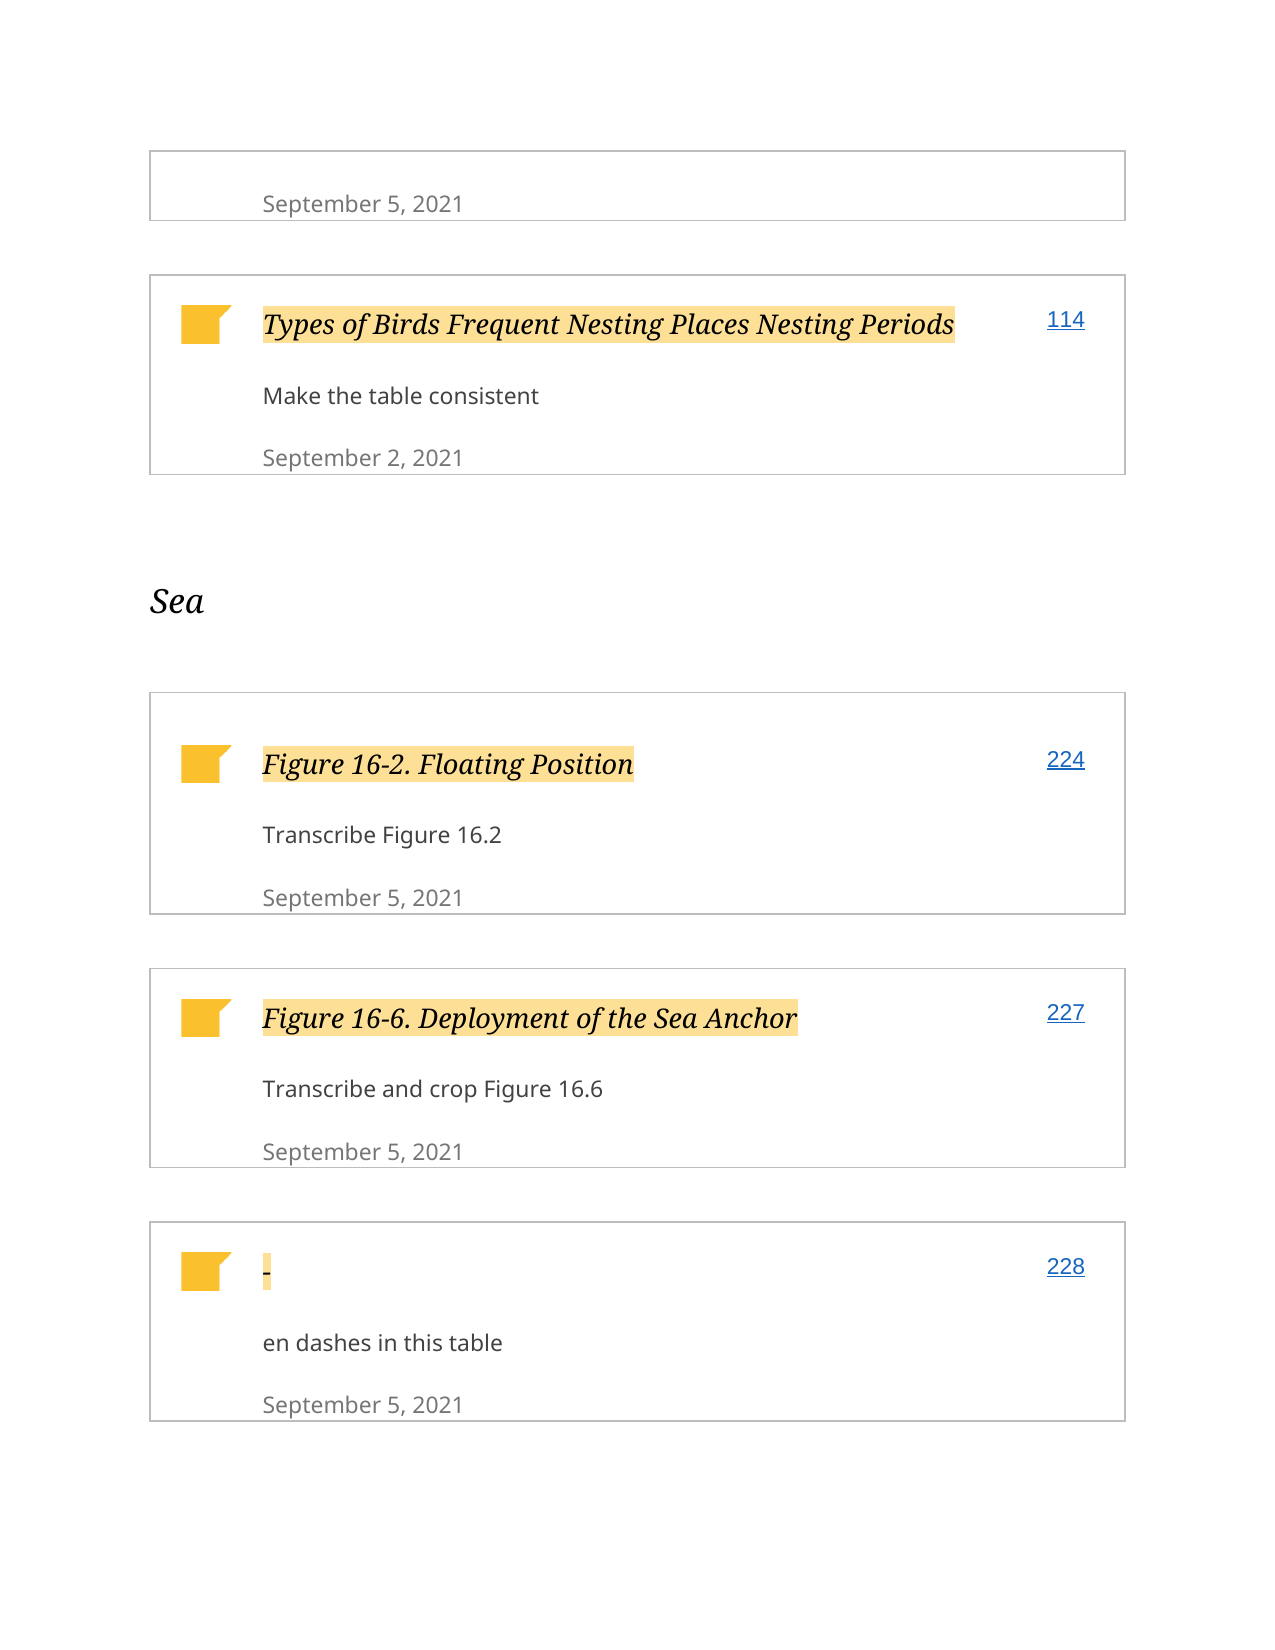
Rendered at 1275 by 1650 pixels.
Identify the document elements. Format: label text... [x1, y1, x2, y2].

table_header 114 [1009, 306, 1122, 473]
table_header [151, 152, 262, 220]
table_header [151, 1223, 1124, 1420]
table_header Figure 16-2. Floating Position Transcribe Figure 16.2 September 5, 2021 [263, 746, 1009, 913]
table_header September 5, 2021 [263, 152, 1009, 220]
table_header Types of Birds Frequent Nesting Places Nesting Periods Make the table consistent September 2, 2021 [263, 306, 1009, 473]
picture [181, 305, 232, 344]
table_header - en dashes in this table September 5, 2021 [263, 1253, 1009, 1420]
table_header [1009, 152, 1122, 220]
table_header [151, 746, 262, 913]
picture [181, 745, 232, 783]
picture [181, 999, 232, 1037]
table_header [151, 306, 262, 473]
table_header Figure 16-6. Deployment of the Sea Anchor Transcribe and crop Figure 16.6 September 5, 2021 [263, 999, 1009, 1167]
table_header [151, 1253, 262, 1420]
table_header 228 [1009, 1253, 1122, 1420]
table_header [151, 276, 1124, 473]
table_header [151, 999, 262, 1167]
subtitle Sea [150, 577, 1125, 623]
table_header [151, 693, 1124, 913]
table_header [151, 969, 1124, 1167]
table_header 227 [1009, 999, 1122, 1167]
picture [181, 1252, 232, 1291]
table_header 224 [1009, 746, 1122, 913]
